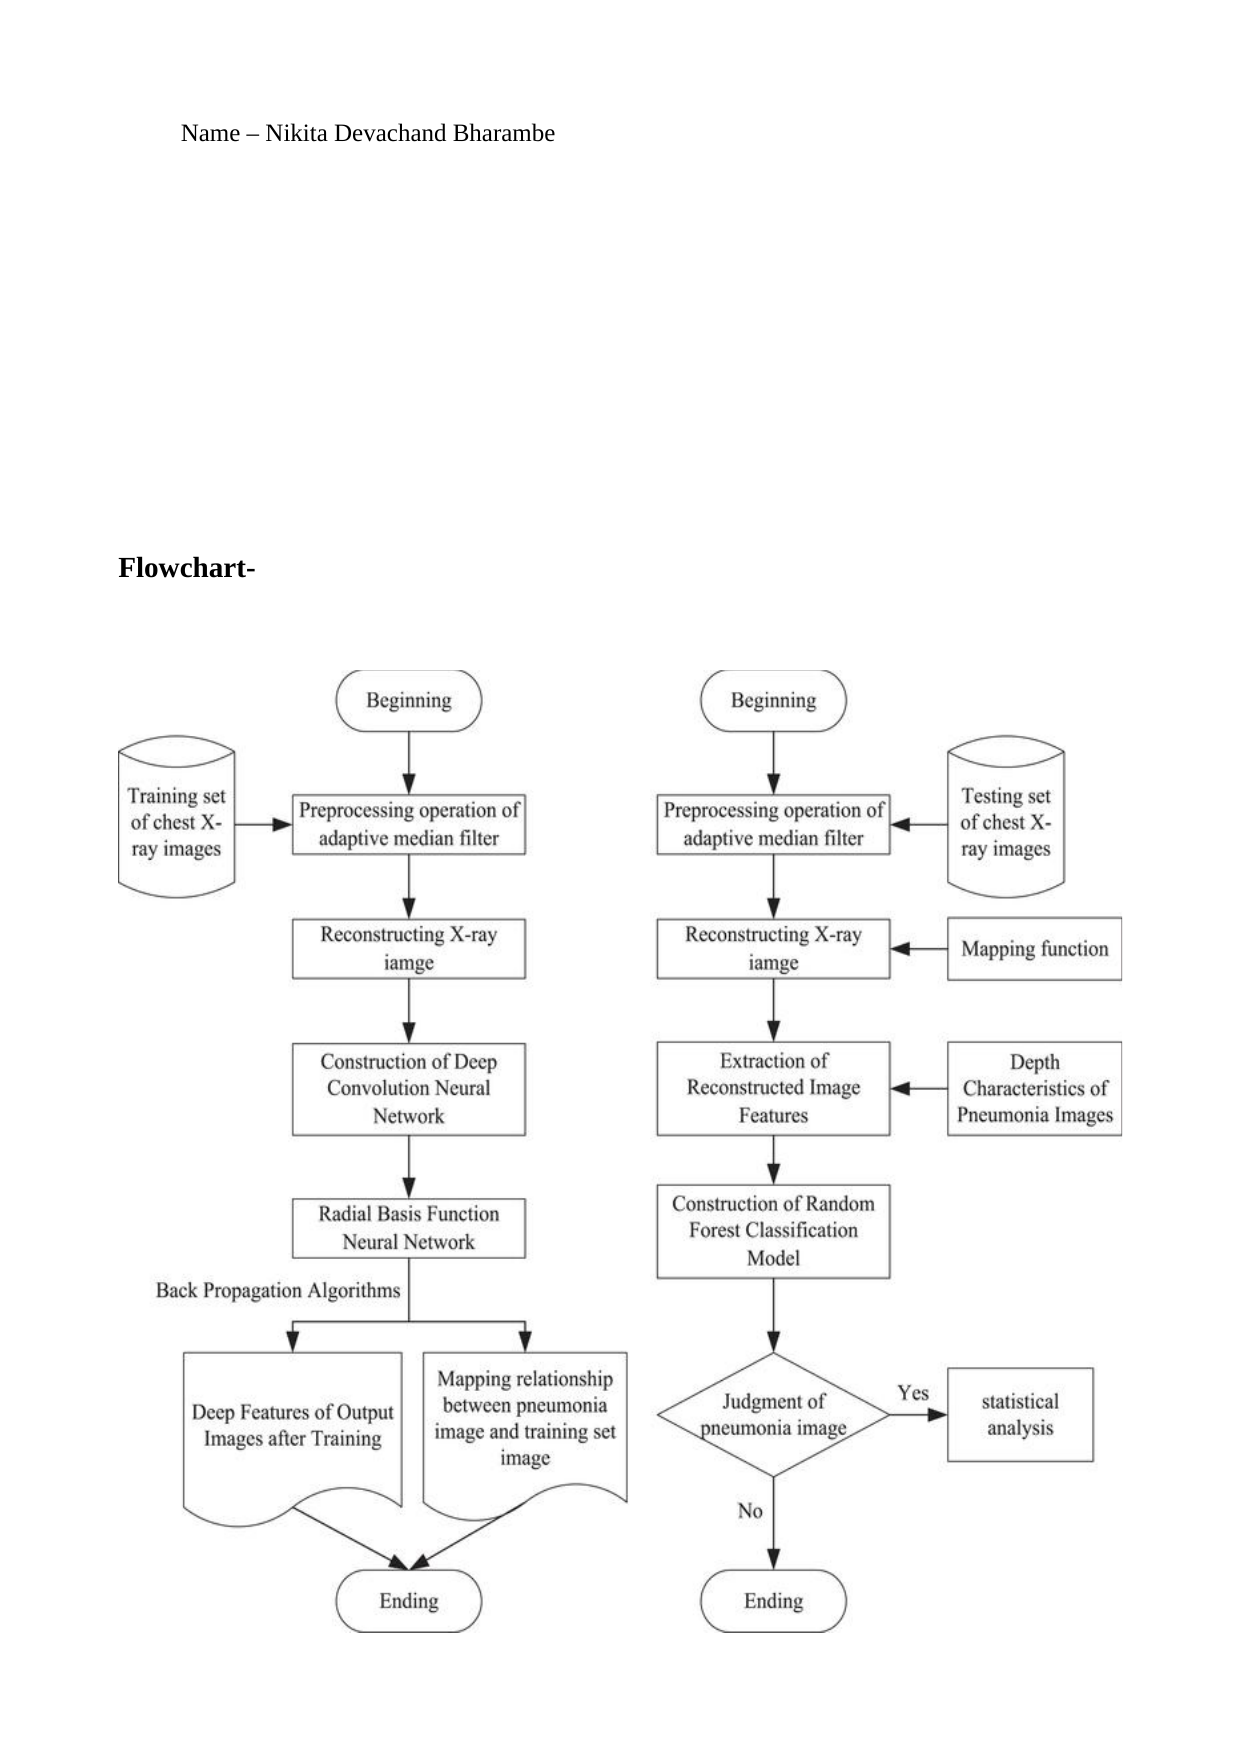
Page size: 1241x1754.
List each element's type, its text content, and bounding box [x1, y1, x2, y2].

text Flowchart- [118, 550, 1122, 584]
picture [118, 670, 1123, 1633]
